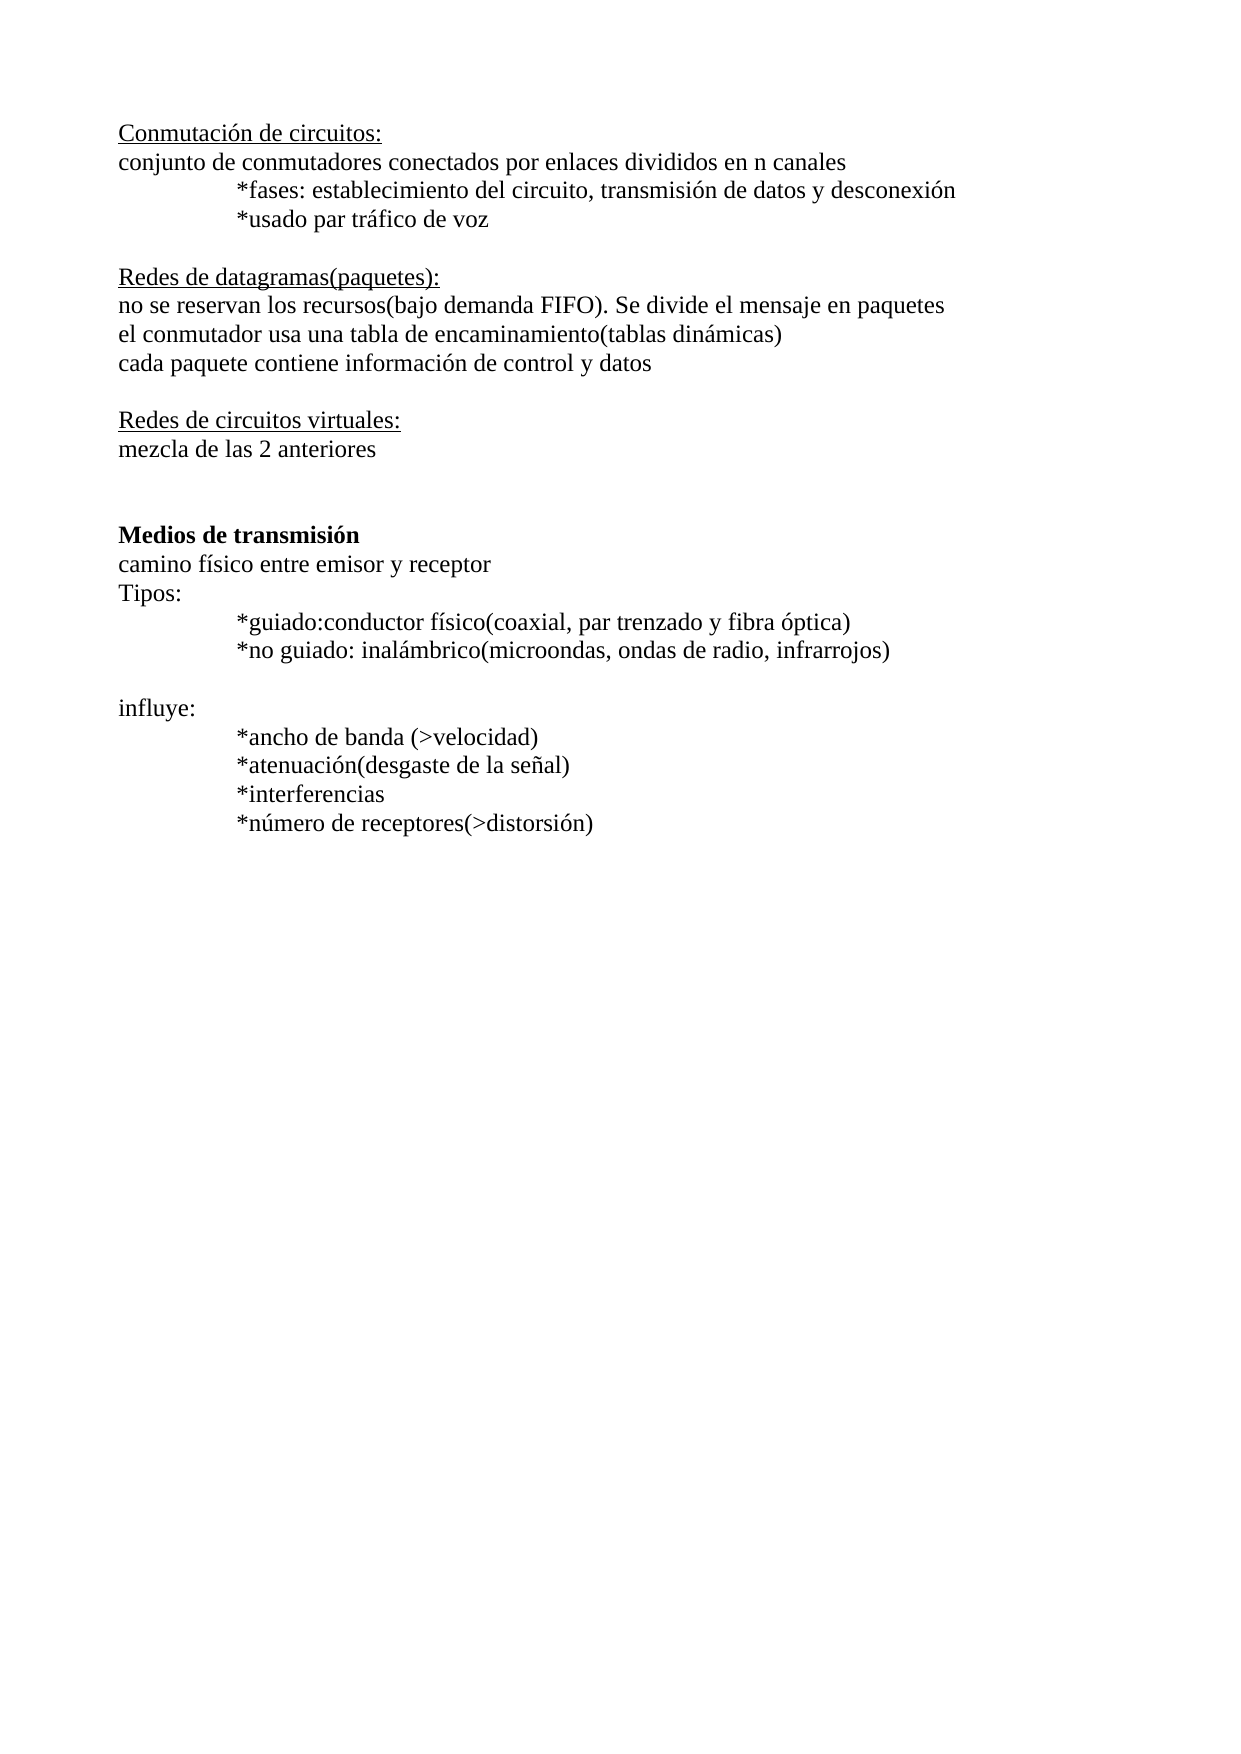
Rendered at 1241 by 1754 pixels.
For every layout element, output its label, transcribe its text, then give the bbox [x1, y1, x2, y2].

text *número de receptores(>distorsión) [118, 808, 1122, 837]
text el conmutador usa una tabla de encaminamiento(tablas dinámicas) [118, 319, 1122, 348]
text *interferencias [118, 779, 1122, 808]
text *usado par tráfico de voz [118, 204, 1122, 233]
text camino físico entre emisor y receptor [118, 549, 1122, 578]
text Redes de circuitos virtuales: [118, 406, 1122, 434]
text *ancho de banda (>velocidad) [118, 722, 1122, 751]
text *atenuación(desgaste de la señal) [118, 751, 1122, 779]
text Conmutación de circuitos: [118, 118, 1122, 147]
text *no guiado: inalámbrico(microondas, ondas de radio, infrarrojos) [118, 636, 1122, 664]
text mezcla de las 2 anteriores [118, 434, 1122, 463]
text no se reservan los recursos(bajo demanda FIFO). Se divide el mensaje en paquetes [118, 291, 1122, 319]
text *guiado:conductor físico(coaxial, par trenzado y fibra óptica) [118, 607, 1122, 636]
text Redes de datagramas(paquetes): [118, 262, 1122, 291]
text Medios de transmisión [118, 521, 1122, 549]
text conjunto de conmutadores conectados por enlaces divididos en n canales [118, 147, 1122, 176]
text influye: [118, 693, 1122, 722]
text cada paquete contiene información de control y datos [118, 348, 1122, 377]
text Tipos: [118, 578, 1122, 607]
text *fases: establecimiento del circuito, transmisión de datos y desconexión [118, 176, 1122, 204]
